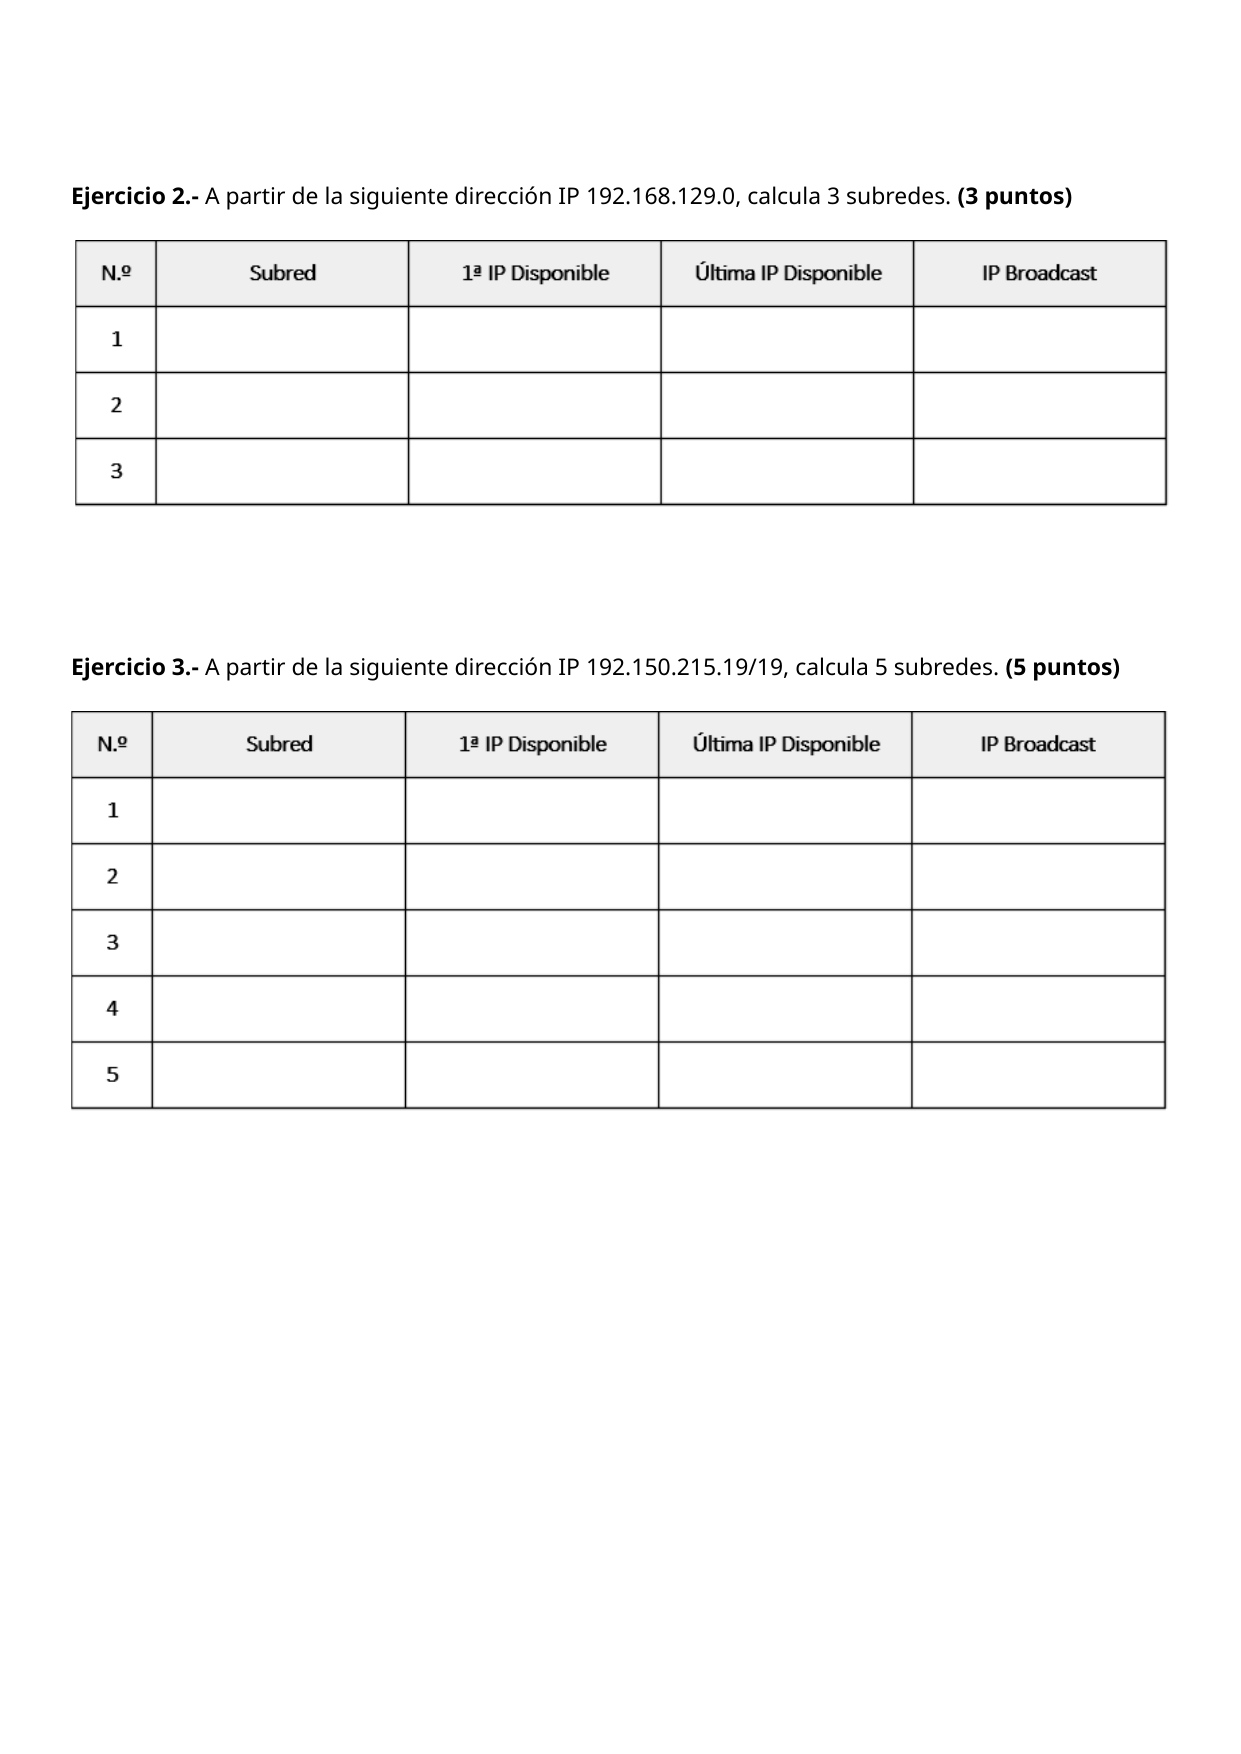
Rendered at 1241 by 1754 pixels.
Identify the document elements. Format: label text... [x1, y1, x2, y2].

text Ejercicio 2.- A partir de la siguiente dirección IP 192.168.129.0, calcula 3 subredes. (3 puntos) [71, 180, 1169, 212]
picture [75, 240, 1171, 508]
picture [71, 711, 1170, 1113]
text Ejercicio 3.- A partir de la siguiente dirección IP 192.150.215.19/19, calcula 5 subredes. (5 puntos) [71, 651, 1169, 682]
